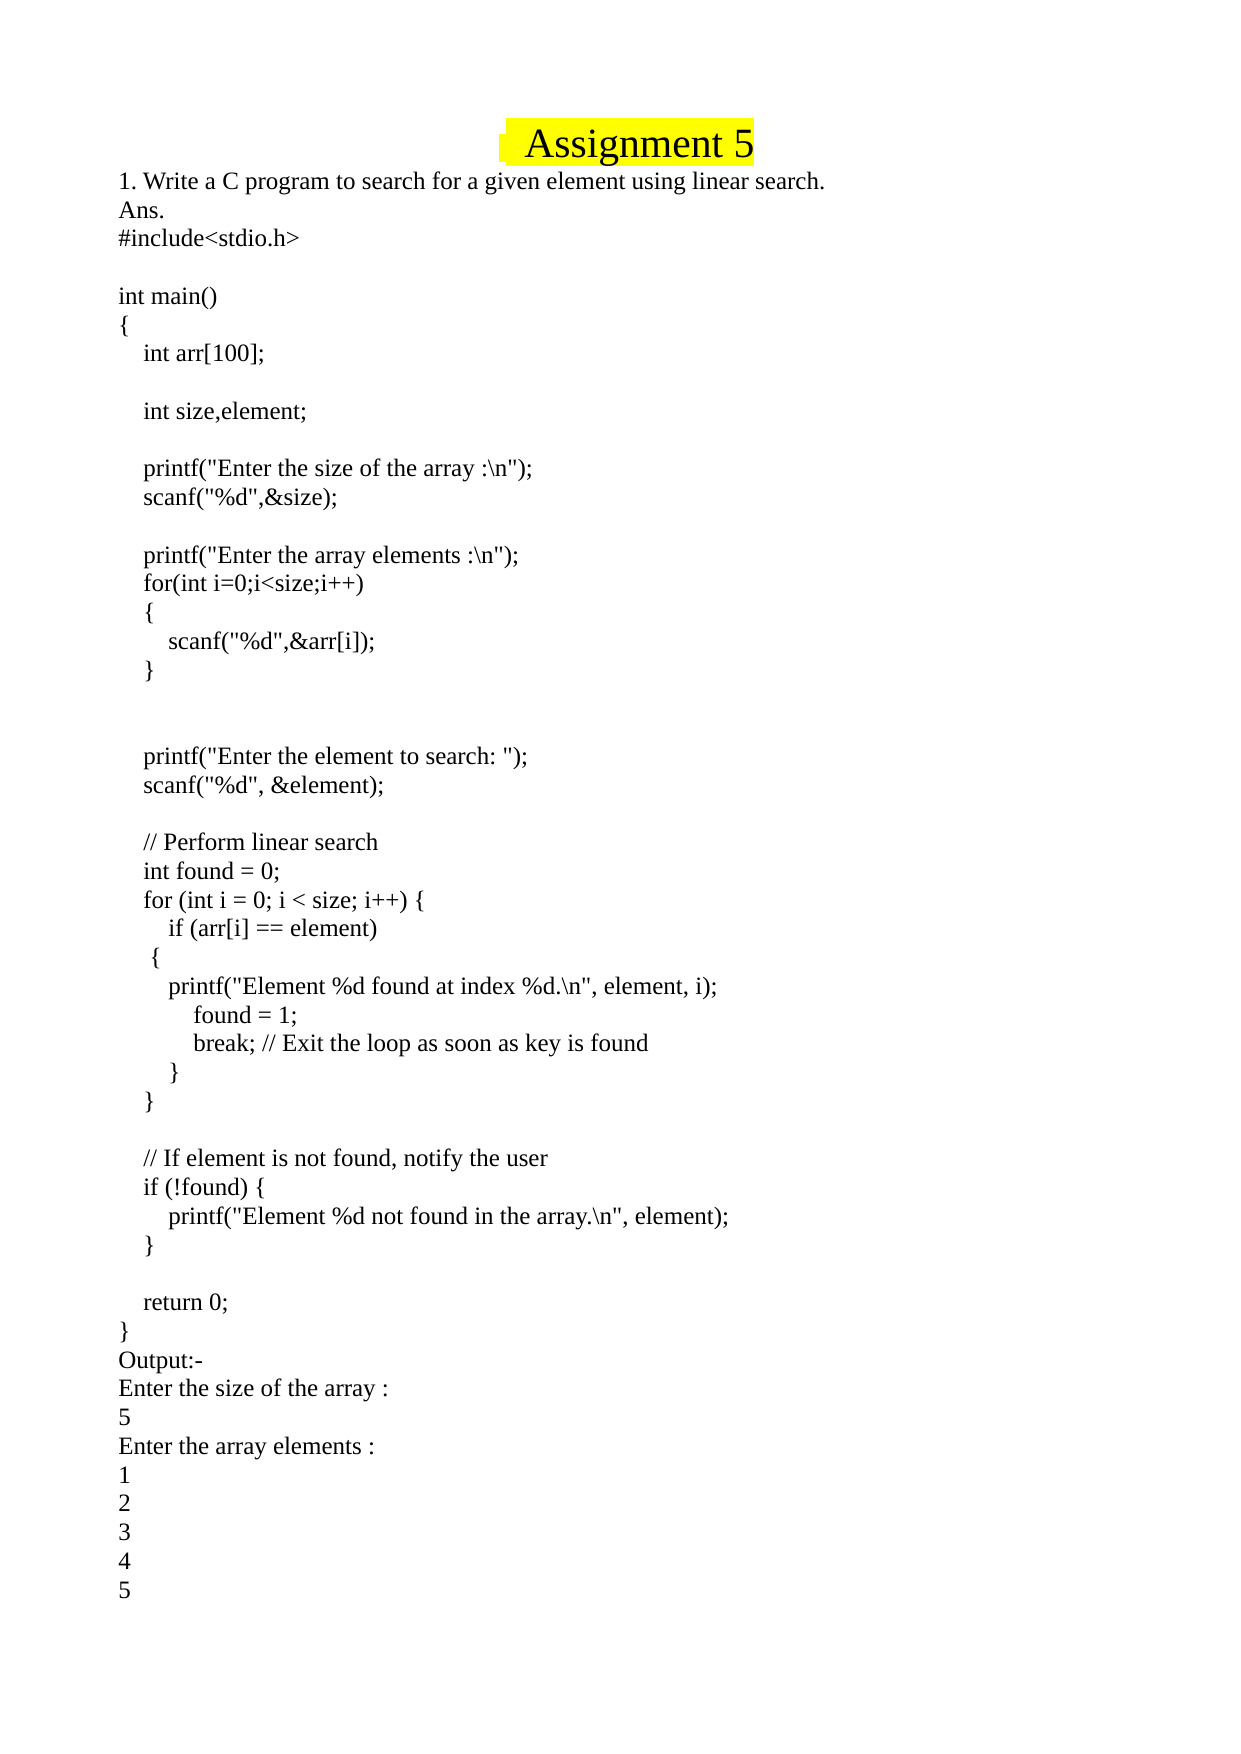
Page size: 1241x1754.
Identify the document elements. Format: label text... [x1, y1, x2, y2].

text { [118, 942, 1122, 971]
text { [118, 597, 1122, 626]
text } [118, 1230, 1122, 1258]
text int main() [118, 281, 1122, 310]
text for(int i=0;i<size;i++) [118, 568, 1122, 597]
text Enter the array elements : [118, 1431, 1122, 1460]
text 3 [118, 1517, 1122, 1546]
text 5 [118, 1402, 1122, 1431]
text scanf("%d",&size); [118, 482, 1122, 511]
text int size,element; [118, 396, 1122, 425]
text } [118, 1057, 1122, 1086]
text scanf("%d",&arr[i]); [118, 626, 1122, 655]
text if (arr[i] == element) [118, 913, 1122, 942]
text } [118, 655, 1122, 683]
text 1 [118, 1460, 1122, 1488]
text 2 [118, 1488, 1122, 1517]
text { [118, 310, 1122, 338]
text scanf("%d", &element); [118, 770, 1122, 798]
text if (!found) { [118, 1172, 1122, 1201]
text for (int i = 0; i < size; i++) { [118, 885, 1122, 913]
text found = 1; [118, 1000, 1122, 1028]
text 1. Write a C program to search for a given element using linear search. [118, 166, 1122, 195]
text printf("Enter the size of the array :\n"); [118, 453, 1122, 482]
text printf("Element %d found at index %d.\n", element, i); [118, 971, 1122, 1000]
text Output:- [118, 1345, 1122, 1373]
text } [118, 1086, 1122, 1115]
text Assignment 5 [118, 118, 1122, 166]
text printf("Enter the element to search: "); [118, 741, 1122, 770]
text Ans. [118, 195, 1122, 223]
text } [118, 1316, 1122, 1345]
text return 0; [118, 1287, 1122, 1316]
text #include<stdio.h> [118, 223, 1122, 252]
text // Perform linear search [118, 827, 1122, 856]
text 4 [118, 1546, 1122, 1575]
text int arr[100]; [118, 338, 1122, 367]
text 5 [118, 1575, 1122, 1603]
text printf("Enter the array elements :\n"); [118, 540, 1122, 568]
text Enter the size of the array : [118, 1373, 1122, 1402]
text // If element is not found, notify the user [118, 1143, 1122, 1172]
text break; // Exit the loop as soon as key is found [118, 1028, 1122, 1057]
text int found = 0; [118, 856, 1122, 885]
text printf("Element %d not found in the array.\n", element); [118, 1201, 1122, 1230]
